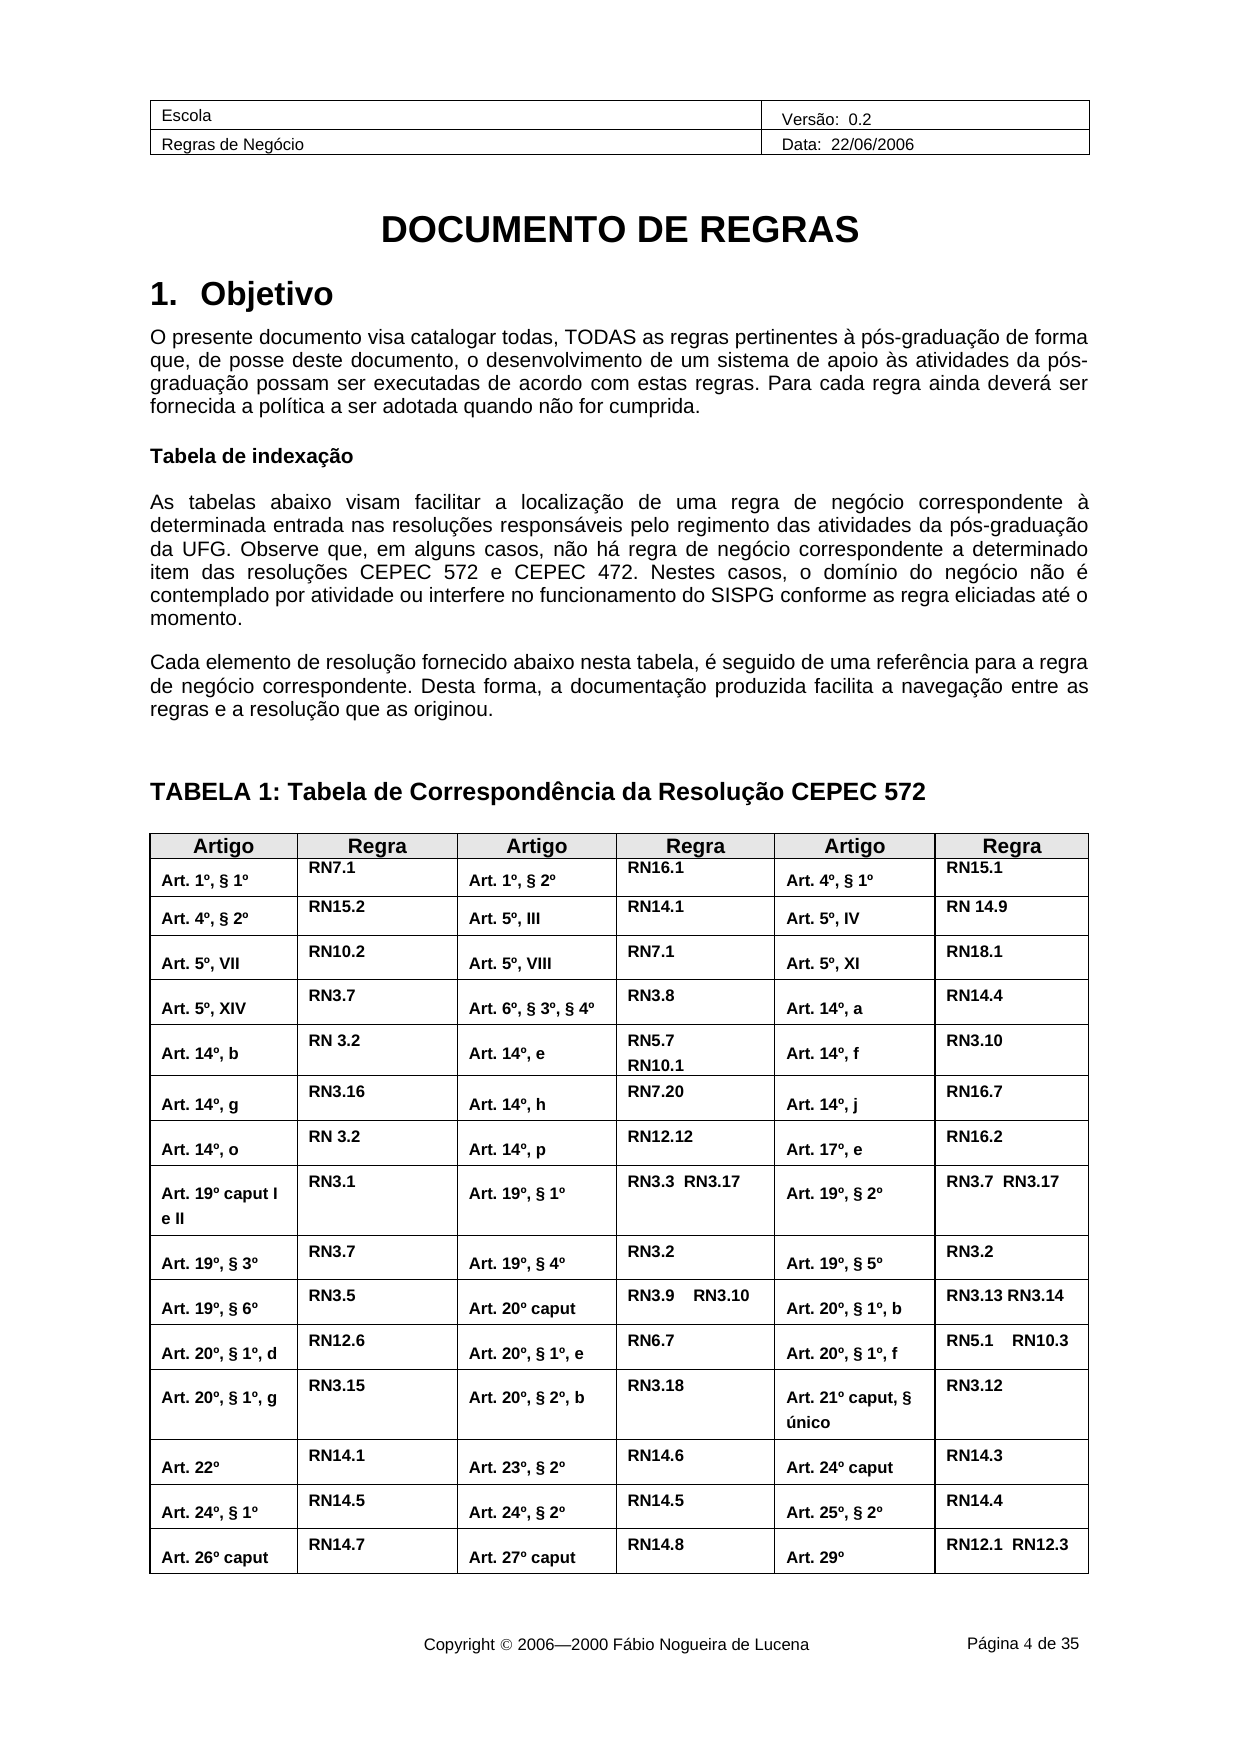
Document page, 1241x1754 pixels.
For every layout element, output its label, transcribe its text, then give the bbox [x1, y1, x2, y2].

table_cell RN16.7 [936, 1076, 1088, 1120]
table_cell Art. 19º, § 2º [775, 1166, 934, 1234]
table_cell Art. 14º, f [775, 1025, 934, 1075]
title DOCUMENTO DE REGRAS [150, 209, 1090, 251]
table_cell RN 14.9 [936, 897, 1088, 934]
table_cell RN3.7 RN3.17 [936, 1166, 1088, 1234]
table_cell Art. 29º [775, 1529, 934, 1573]
table_cell RN5.7 RN10.1 [617, 1025, 774, 1075]
table_cell RN3.16 [298, 1076, 457, 1120]
table_cell RN12.6 [298, 1325, 457, 1369]
table_cell Art. 14º, g [151, 1076, 297, 1120]
table_cell RN10.2 [298, 936, 457, 979]
table_cell RN14.5 [298, 1485, 457, 1528]
table_header Regra [936, 834, 1088, 858]
table_cell Art. 22º [151, 1440, 297, 1483]
table_cell RN12.1 RN12.3 [936, 1529, 1088, 1573]
table_cell Art. 6º, § 3º, § 4º [458, 980, 616, 1024]
table_cell RN16.1 [617, 859, 774, 896]
table_cell Art. 20º, § 2º, b [458, 1370, 616, 1439]
text TABELA 1: Tabela de Correspondência da Resolução CEPEC 572 [150, 777, 1090, 805]
table_cell RN12.12 [617, 1121, 774, 1165]
table_cell RN3.7 [298, 980, 457, 1024]
table_cell Art. 19º, § 3º [151, 1236, 297, 1279]
table_cell RN14.1 [298, 1440, 457, 1483]
table_cell Art. 5º, III [458, 897, 616, 934]
table_cell Art. 24º, § 2º [458, 1485, 616, 1528]
table_cell RN3.13 RN3.14 [936, 1280, 1088, 1324]
table_cell RN3.12 [936, 1370, 1088, 1439]
table_cell RN3.7 [298, 1236, 457, 1279]
table_cell Art. 4º, § 2º [151, 897, 297, 934]
table_cell RN3.2 [617, 1236, 774, 1279]
table_cell RN16.2 [936, 1121, 1088, 1165]
table_cell Art. 20º, § 1º, g [151, 1370, 297, 1439]
table_cell RN18.1 [936, 936, 1088, 979]
table_cell Art. 5º, XI [775, 936, 934, 979]
table_cell Art. 25º, § 2º [775, 1485, 934, 1528]
table_cell Art. 24º, § 1º [151, 1485, 297, 1528]
table_cell Art. 5º, IV [775, 897, 934, 934]
text O presente documento visa catalogar todas, TODAS as regras pertinentes à pós-graduação de forma que, de posse deste documento, o desenvolvimento de um sistema de apoio às atividades da pós-graduação possam ser executadas de acordo com estas regras. Para cada regra ainda deverá ser fornecida a política a ser adotada quando não for cumprida. [150, 325, 1090, 418]
table_cell RN5.1 RN10.3 [936, 1325, 1088, 1369]
table_cell RN3.5 [298, 1280, 457, 1324]
table_cell RN14.1 [617, 897, 774, 934]
table_cell RN14.4 [936, 980, 1088, 1024]
subtitle Tabela de indexação [150, 443, 1090, 468]
table_cell Art. 19º, § 4º [458, 1236, 616, 1279]
table_cell Art. 26º caput [151, 1529, 297, 1573]
table_cell Art. 20º, § 1º, d [151, 1325, 297, 1369]
table_cell Art. 17º, e [775, 1121, 934, 1165]
table_cell RN3.10 [936, 1025, 1088, 1075]
table_header Artigo [458, 834, 616, 858]
table_cell RN7.1 [298, 859, 457, 896]
table_cell Art. 4º, § 1º [775, 859, 934, 896]
table_cell Art. 24º caput [775, 1440, 934, 1483]
table_cell RN 3.2 [298, 1025, 457, 1075]
table_cell Art. 21º caput, § único [775, 1370, 934, 1439]
table_cell Art. 14º, b [151, 1025, 297, 1075]
table_cell Art. 14º, e [458, 1025, 616, 1075]
table_cell RN14.5 [617, 1485, 774, 1528]
table_cell Art. 14º, h [458, 1076, 616, 1120]
table_cell Art. 20º, § 1º, f [775, 1325, 934, 1369]
table_header Regra [617, 834, 774, 858]
table_cell Art. 19º caput I e II [151, 1166, 297, 1234]
table_cell RN3.2 [936, 1236, 1088, 1279]
table_cell Art. 20º, § 1º, b [775, 1280, 934, 1324]
table_cell RN3.3 RN3.17 [617, 1166, 774, 1234]
table_cell Art. 14º, j [775, 1076, 934, 1120]
table_cell Art. 5º, VII [151, 936, 297, 979]
table_cell Art. 20º caput [458, 1280, 616, 1324]
table_cell RN14.4 [936, 1485, 1088, 1528]
table_header Artigo [775, 834, 934, 858]
table_cell Art. 1º, § 2º [458, 859, 616, 896]
table_cell RN14.7 [298, 1529, 457, 1573]
table_cell Art. 27º caput [458, 1529, 616, 1573]
table_cell Art. 14º, a [775, 980, 934, 1024]
table_cell RN3.1 [298, 1166, 457, 1234]
table_cell Art. 19º, § 1º [458, 1166, 616, 1234]
table_cell RN7.20 [617, 1076, 774, 1120]
table_cell RN 3.2 [298, 1121, 457, 1165]
table_cell RN3.9 RN3.10 [617, 1280, 774, 1324]
text Cada elemento de resolução fornecido abaixo nesta tabela, é seguido de uma referência para a regra de negócio correspondente. Desta forma, a documentação produzida facilita a navegação entre as regras e a resolução que as originou. [150, 651, 1090, 721]
table_cell Art. 5º, XIV [151, 980, 297, 1024]
text As tabelas abaixo visam facilitar a localização de uma regra de negócio correspondente à determinada entrada nas resoluções responsáveis pelo regimento das atividades da pós-graduação da UFG. Observe que, em alguns casos, não há regra de negócio correspondente a determinado item das resoluções CEPEC 572 e CEPEC 472. Nestes casos, o domínio do negócio não é contemplado por atividade ou interfere no funcionamento do SISPG conforme as regra eliciadas até o momento. [150, 491, 1090, 630]
table_cell Art. 19º, § 6º [151, 1280, 297, 1324]
subtitle Objetivo [150, 276, 1090, 313]
table_cell Art. 1º, § 1º [151, 859, 297, 896]
table_cell RN6.7 [617, 1325, 774, 1369]
table_cell RN3.15 [298, 1370, 457, 1439]
table_cell RN3.8 [617, 980, 774, 1024]
table_cell Art. 20º, § 1º, e [458, 1325, 616, 1369]
table_cell RN3.18 [617, 1370, 774, 1439]
table_cell Art. 5º, VIII [458, 936, 616, 979]
table_header Artigo [151, 834, 297, 858]
table_cell Art. 14º, p [458, 1121, 616, 1165]
table_cell Art. 23º, § 2º [458, 1440, 616, 1483]
table_cell RN15.2 [298, 897, 457, 934]
table_cell RN15.1 [936, 859, 1088, 896]
table_cell Art. 19º, § 5º [775, 1236, 934, 1279]
table_cell RN7.1 [617, 936, 774, 979]
table_cell Art. 14º, o [151, 1121, 297, 1165]
table_header Regra [298, 834, 457, 858]
table_cell RN14.3 [936, 1440, 1088, 1483]
table_cell RN14.8 [617, 1529, 774, 1573]
table_cell RN14.6 [617, 1440, 774, 1483]
